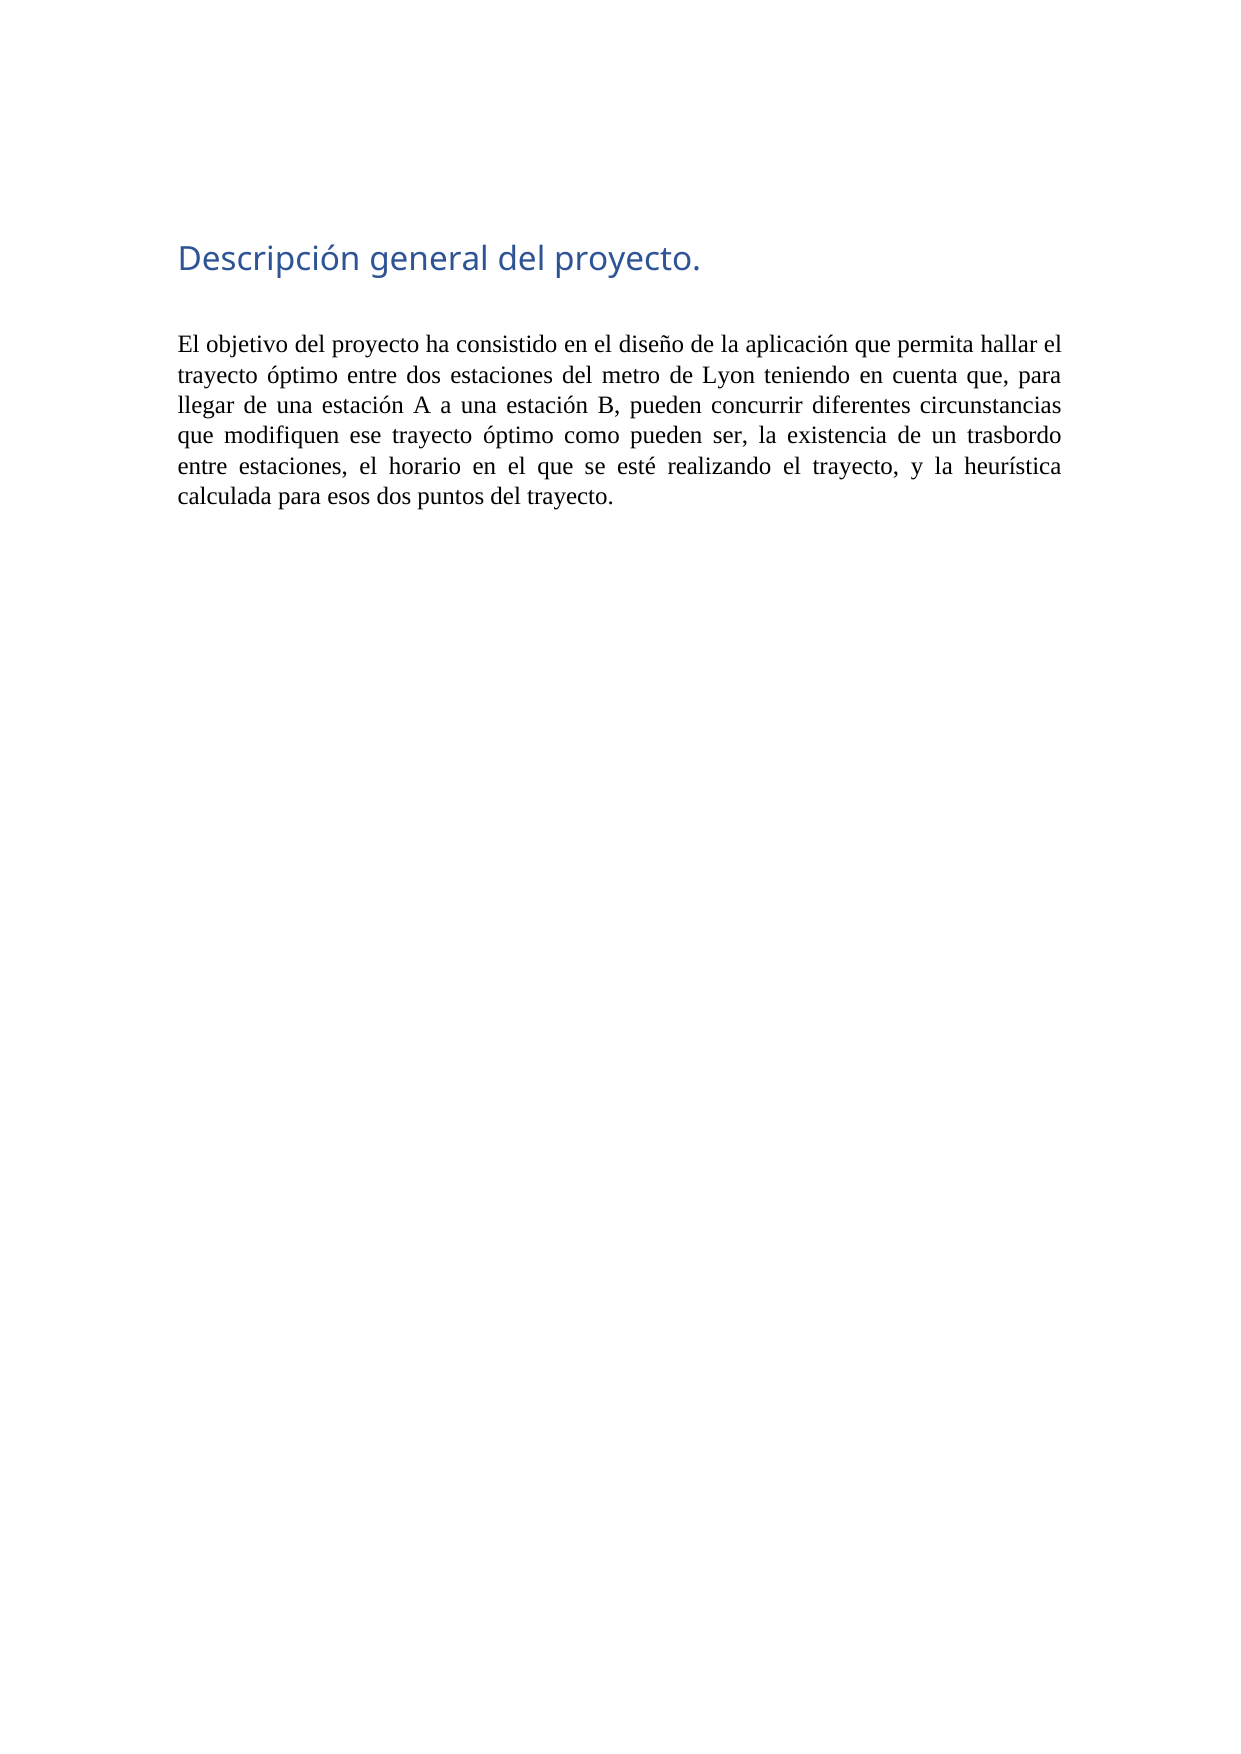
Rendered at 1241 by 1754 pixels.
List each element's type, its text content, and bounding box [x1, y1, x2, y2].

text El objetivo del proyecto ha consistido en el diseño de la aplicación que permita hallar el trayecto óptimo entre dos estaciones del metro de Lyon teniendo en cuenta que, para llegar de una estación A a una estación B, pueden concurrir diferentes circunstancias que modifiquen ese trayecto óptimo como pueden ser, la existencia de un trasbordo entre estaciones, el horario en el que se esté realizando el trayecto, y la heurística calculada para esos dos puntos del trayecto. [177, 329, 1063, 510]
subtitle Descripción general del proyecto. [177, 235, 1063, 280]
